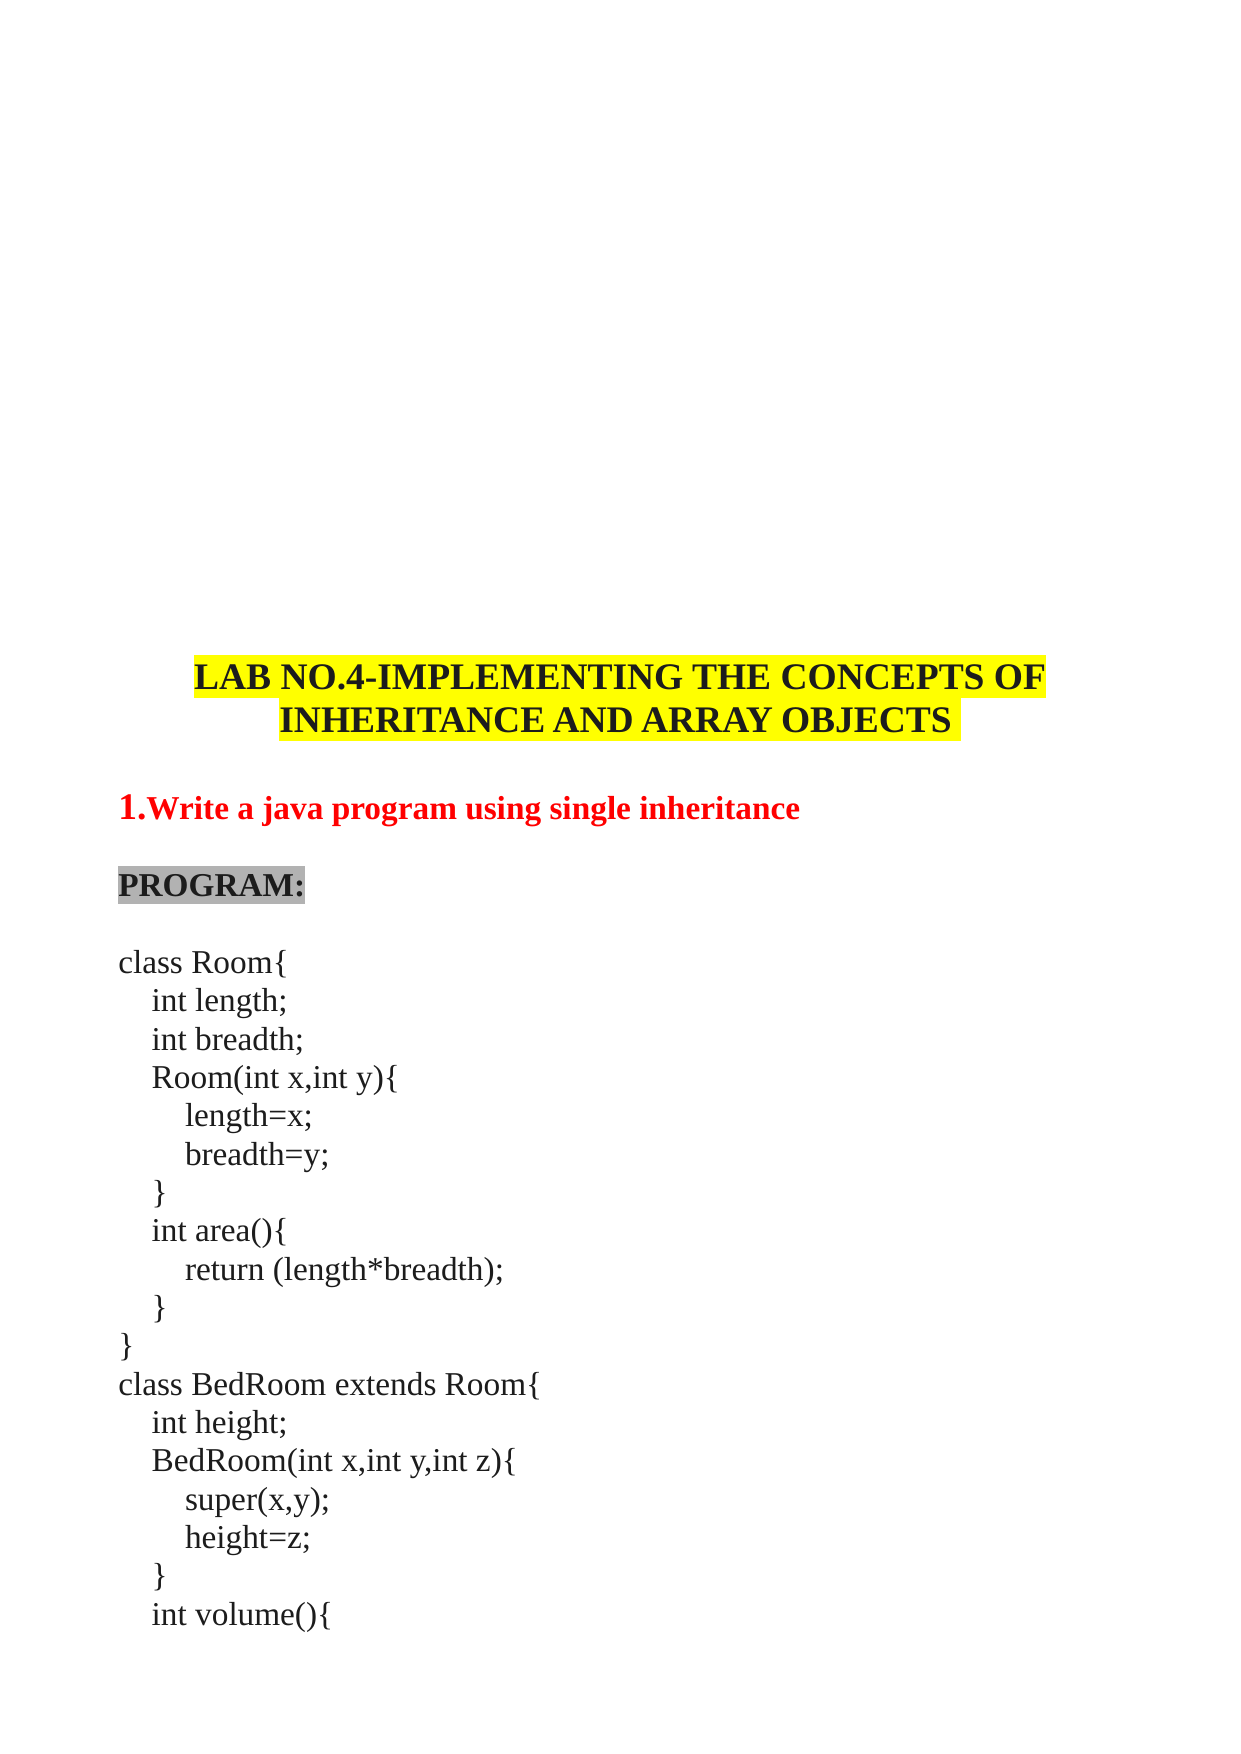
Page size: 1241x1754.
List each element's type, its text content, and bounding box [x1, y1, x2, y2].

text 1.Write a java program using single inheritance [118, 784, 1122, 827]
text BedRoom(int x,int y,int z){ [118, 1441, 1122, 1479]
text return (length*breadth); [118, 1249, 1122, 1287]
text } [118, 1172, 1122, 1211]
text } [118, 1287, 1122, 1326]
text int area(){ [118, 1211, 1122, 1249]
text LAB NO.4-IMPLEMENTING THE CONCEPTS OF INHERITANCE AND ARRAY OBJECTS [118, 655, 1122, 741]
text super(x,y); [118, 1479, 1122, 1517]
text Room(int x,int y){ [118, 1057, 1122, 1096]
text int height; [118, 1402, 1122, 1441]
text int length; [118, 981, 1122, 1019]
text PROGRAM: [118, 866, 1122, 904]
text class BedRoom extends Room{ [118, 1364, 1122, 1402]
text } [118, 1556, 1122, 1594]
text class Room{ [118, 942, 1122, 981]
text breadth=y; [118, 1134, 1122, 1172]
text height=z; [118, 1517, 1122, 1556]
text int breadth; [118, 1019, 1122, 1057]
text } [118, 1326, 1122, 1364]
text int volume(){ [118, 1594, 1122, 1632]
text length=x; [118, 1096, 1122, 1134]
